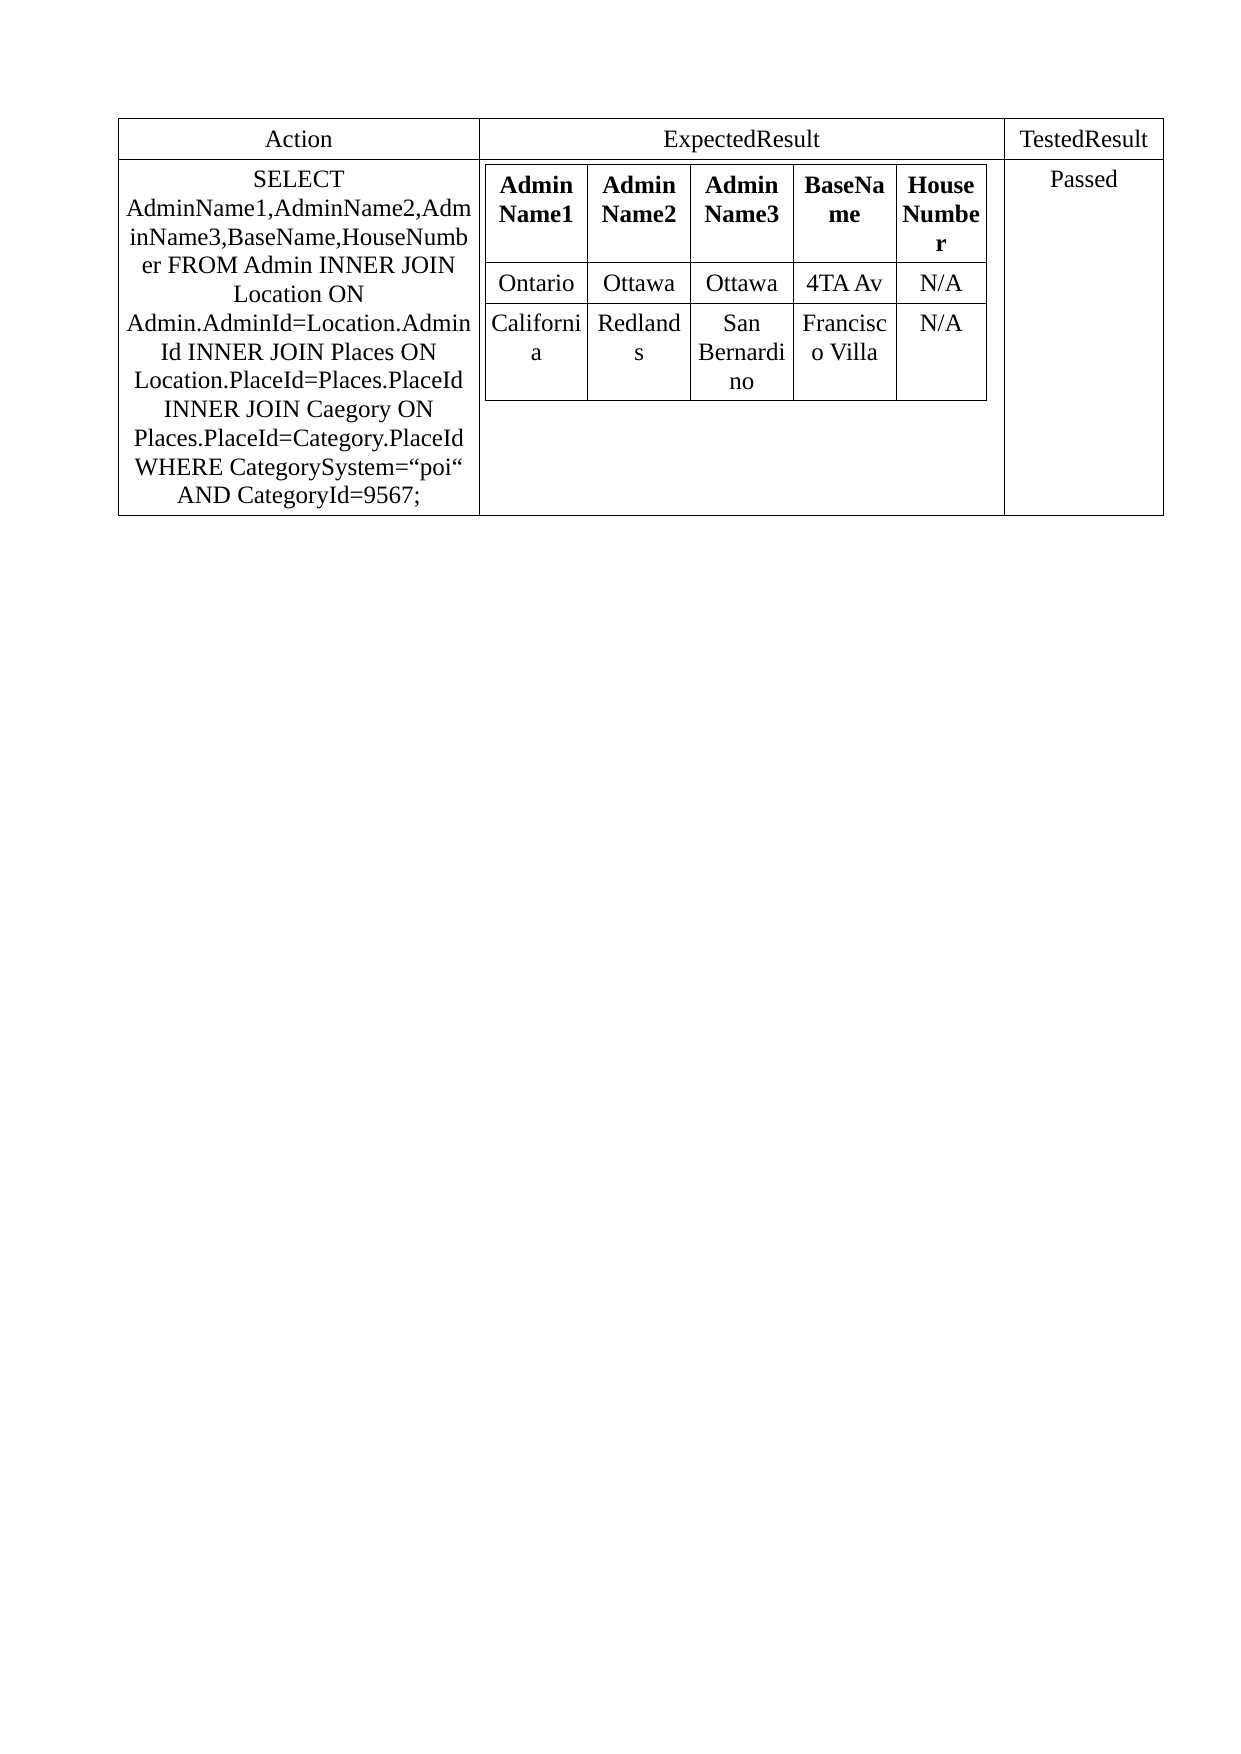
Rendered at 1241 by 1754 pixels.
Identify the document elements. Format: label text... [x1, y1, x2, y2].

table_cell Ottawa [691, 263, 793, 302]
table_cell Ontario [486, 263, 587, 302]
table_cell Ottawa [588, 263, 690, 302]
table_header TestedResult [1005, 119, 1163, 158]
table_cell Passed [1005, 160, 1163, 515]
table_cell N/A [897, 304, 986, 400]
table_cell San Bernardino [691, 304, 793, 400]
table_cell [480, 160, 1004, 515]
table_header AdminName2 [588, 165, 690, 262]
table_cell California [486, 304, 587, 400]
table_cell N/A [897, 263, 986, 302]
table_cell Francisco Villa [794, 304, 896, 400]
table_cell Redlands [588, 304, 690, 400]
table_header HouseNumber [897, 165, 986, 262]
table_cell SELECT AdminName1,AdminName2,AdminName3,BaseName,HouseNumber FROM Admin INNER JOIN Location ON Admin.AdminId=Location.AdminId INNER JOIN Places ON Location.PlaceId=Places.PlaceId INNER JOIN Caegory ON Places.PlaceId=Category.PlaceId WHERE CategorySystem=“poi“ AND CategoryId=9567; [119, 160, 479, 515]
table_cell 4TA Av [794, 263, 896, 302]
table_header BaseName [794, 165, 896, 262]
table_header Action [119, 119, 479, 158]
table_header AdminName1 [486, 165, 587, 262]
table_header ExpectedResult [480, 119, 1004, 158]
table_header AdminName3 [691, 165, 793, 262]
